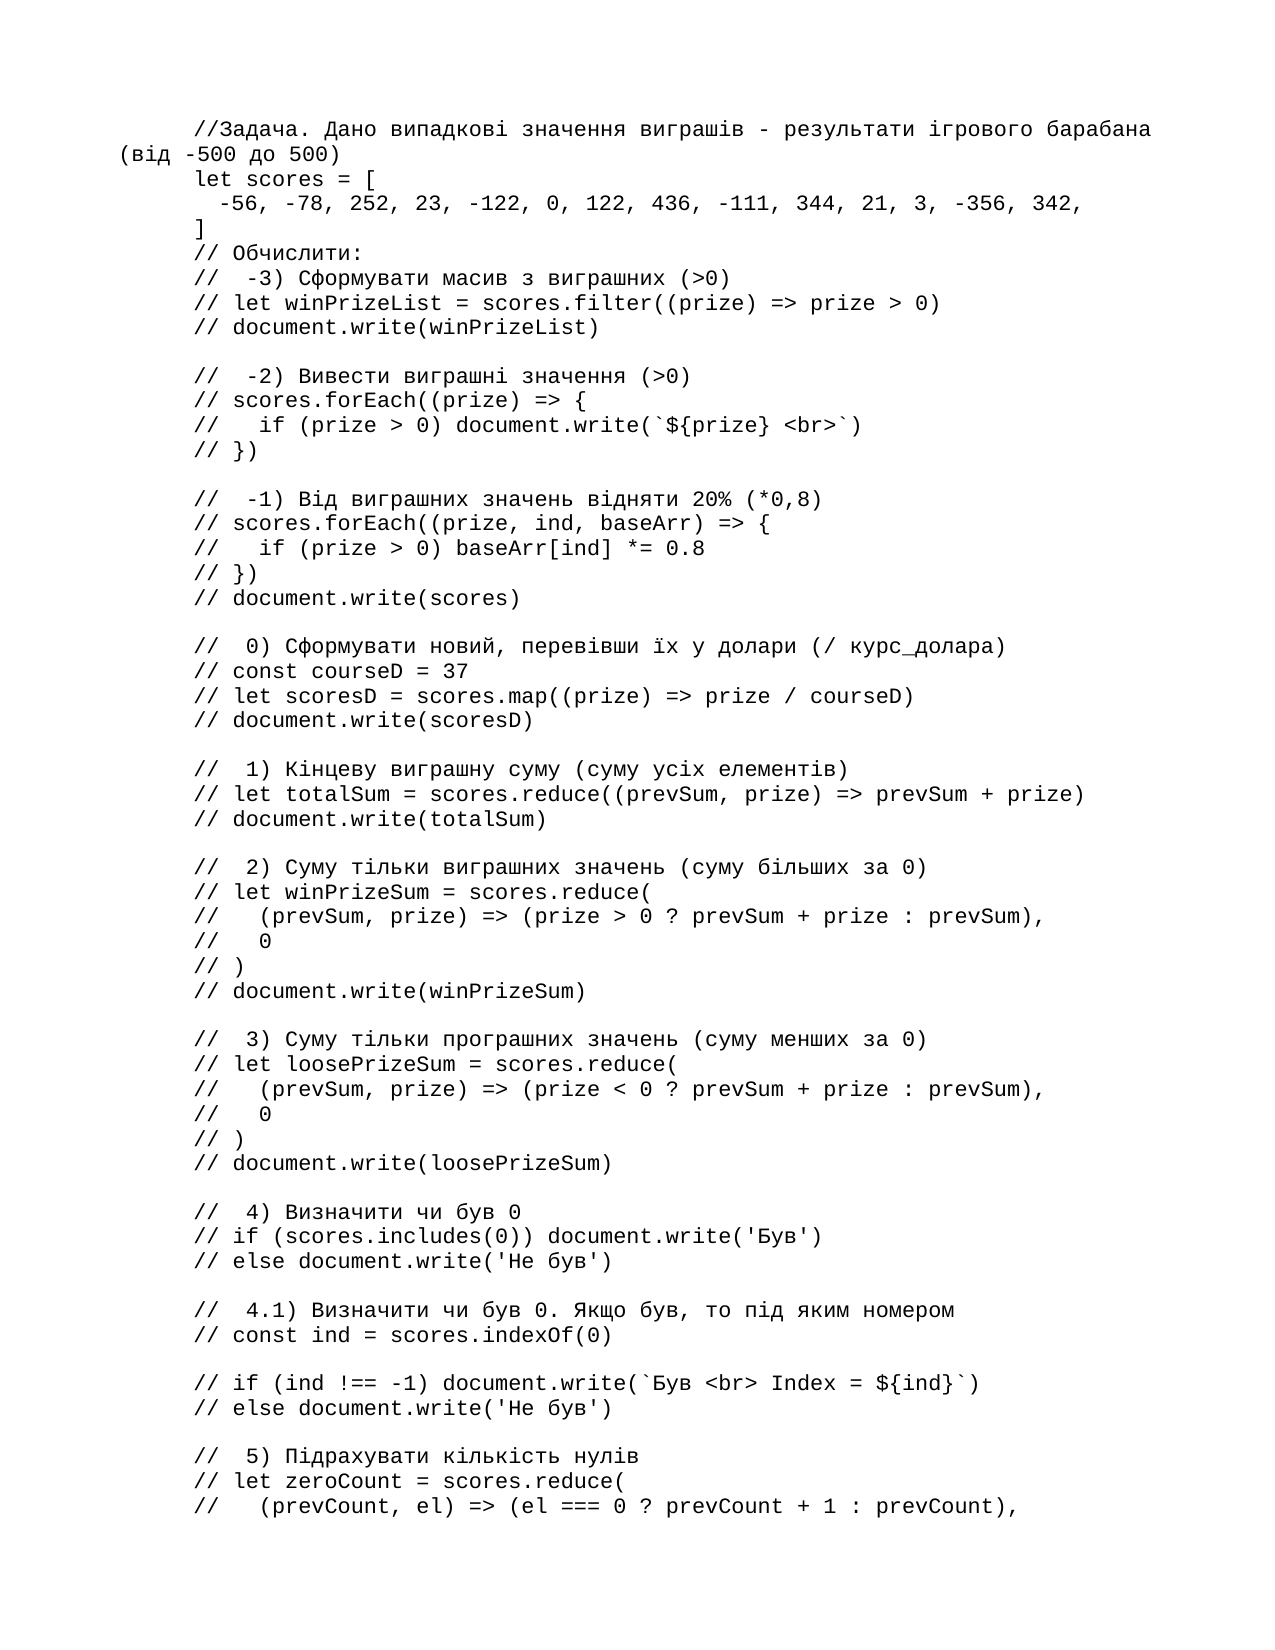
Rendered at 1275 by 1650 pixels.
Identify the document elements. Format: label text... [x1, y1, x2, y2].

text -56, -78, 252, 23, -122, 0, 122, 436, -111, 344, 21, 3, -356, 342, [118, 192, 1157, 217]
text // else document.write('Не був') [118, 1397, 1157, 1422]
text // 0 [118, 931, 1157, 955]
text // (prevCount, el) => (el === 0 ? prevCount + 1 : prevCount), [118, 1495, 1157, 1520]
text //Задача. Дано випадкові значення виграшів - результати ігрового барабана (від -500 до 500) [118, 118, 1157, 168]
text // 3) Суму тільки програшних значень (суму менших за 0) [118, 1028, 1157, 1053]
text // else document.write('Не був') [118, 1251, 1157, 1275]
text // (prevSum, prize) => (prize < 0 ? prevSum + prize : prevSum), [118, 1078, 1157, 1103]
text // let winPrizeList = scores.filter((prize) => prize > 0) [118, 292, 1157, 316]
text // if (ind !== -1) document.write(`Був <br> Index = ${ind}`) [118, 1372, 1157, 1397]
text // 0 [118, 1103, 1157, 1128]
text // 5) Підрахувати кількість нулів [118, 1445, 1157, 1470]
text // const ind = scores.indexOf(0) [118, 1324, 1157, 1348]
text let scores = [ [118, 168, 1157, 192]
text // scores.forEach((prize, ind, baseArr) => { [118, 512, 1157, 537]
text // ) [118, 1128, 1157, 1152]
text // const courseD = 37 [118, 660, 1157, 685]
text ] [118, 217, 1157, 242]
text // -1) Від виграшних значень відняти 20% (*0,8) [118, 488, 1157, 512]
text // let zeroCount = scores.reduce( [118, 1470, 1157, 1495]
text // if (prize > 0) document.write(`${prize} <br>`) [118, 414, 1157, 439]
text // if (prize > 0) baseArr[ind] *= 0.8 [118, 537, 1157, 562]
text // let totalSum = scores.reduce((prevSum, prize) => prevSum + prize) [118, 783, 1157, 808]
text // -2) Вивести виграшні значення (>0) [118, 365, 1157, 390]
text // ) [118, 955, 1157, 980]
text // let loosePrizeSum = scores.reduce( [118, 1053, 1157, 1078]
text // 1) Кінцеву виграшну суму (суму усіх елементів) [118, 758, 1157, 783]
text // 2) Суму тільки виграшних значень (суму більших за 0) [118, 856, 1157, 881]
text // document.write(scores) [118, 587, 1157, 612]
text // document.write(totalSum) [118, 808, 1157, 832]
text // 0) Сформувати новий, перевівши їх у долари (/ курс_долара) [118, 635, 1157, 660]
text // document.write(winPrizeSum) [118, 980, 1157, 1005]
text // }) [118, 439, 1157, 464]
text // -3) Сформувати масив з виграшних (>0) [118, 267, 1157, 292]
text // 4.1) Визначити чи був 0. Якщо був, то під яким номером [118, 1299, 1157, 1324]
text // Обчислити: [118, 242, 1157, 267]
text // 4) Визначити чи був 0 [118, 1201, 1157, 1226]
text // let winPrizeSum = scores.reduce( [118, 881, 1157, 906]
text // let scoresD = scores.map((prize) => prize / courseD) [118, 685, 1157, 710]
text // document.write(scoresD) [118, 710, 1157, 734]
text // }) [118, 562, 1157, 587]
text // scores.forEach((prize) => { [118, 390, 1157, 414]
text // document.write(winPrizeList) [118, 316, 1157, 341]
text // document.write(loosePrizeSum) [118, 1152, 1157, 1177]
text // (prevSum, prize) => (prize > 0 ? prevSum + prize : prevSum), [118, 906, 1157, 931]
text // if (scores.includes(0)) document.write('Був') [118, 1226, 1157, 1251]
